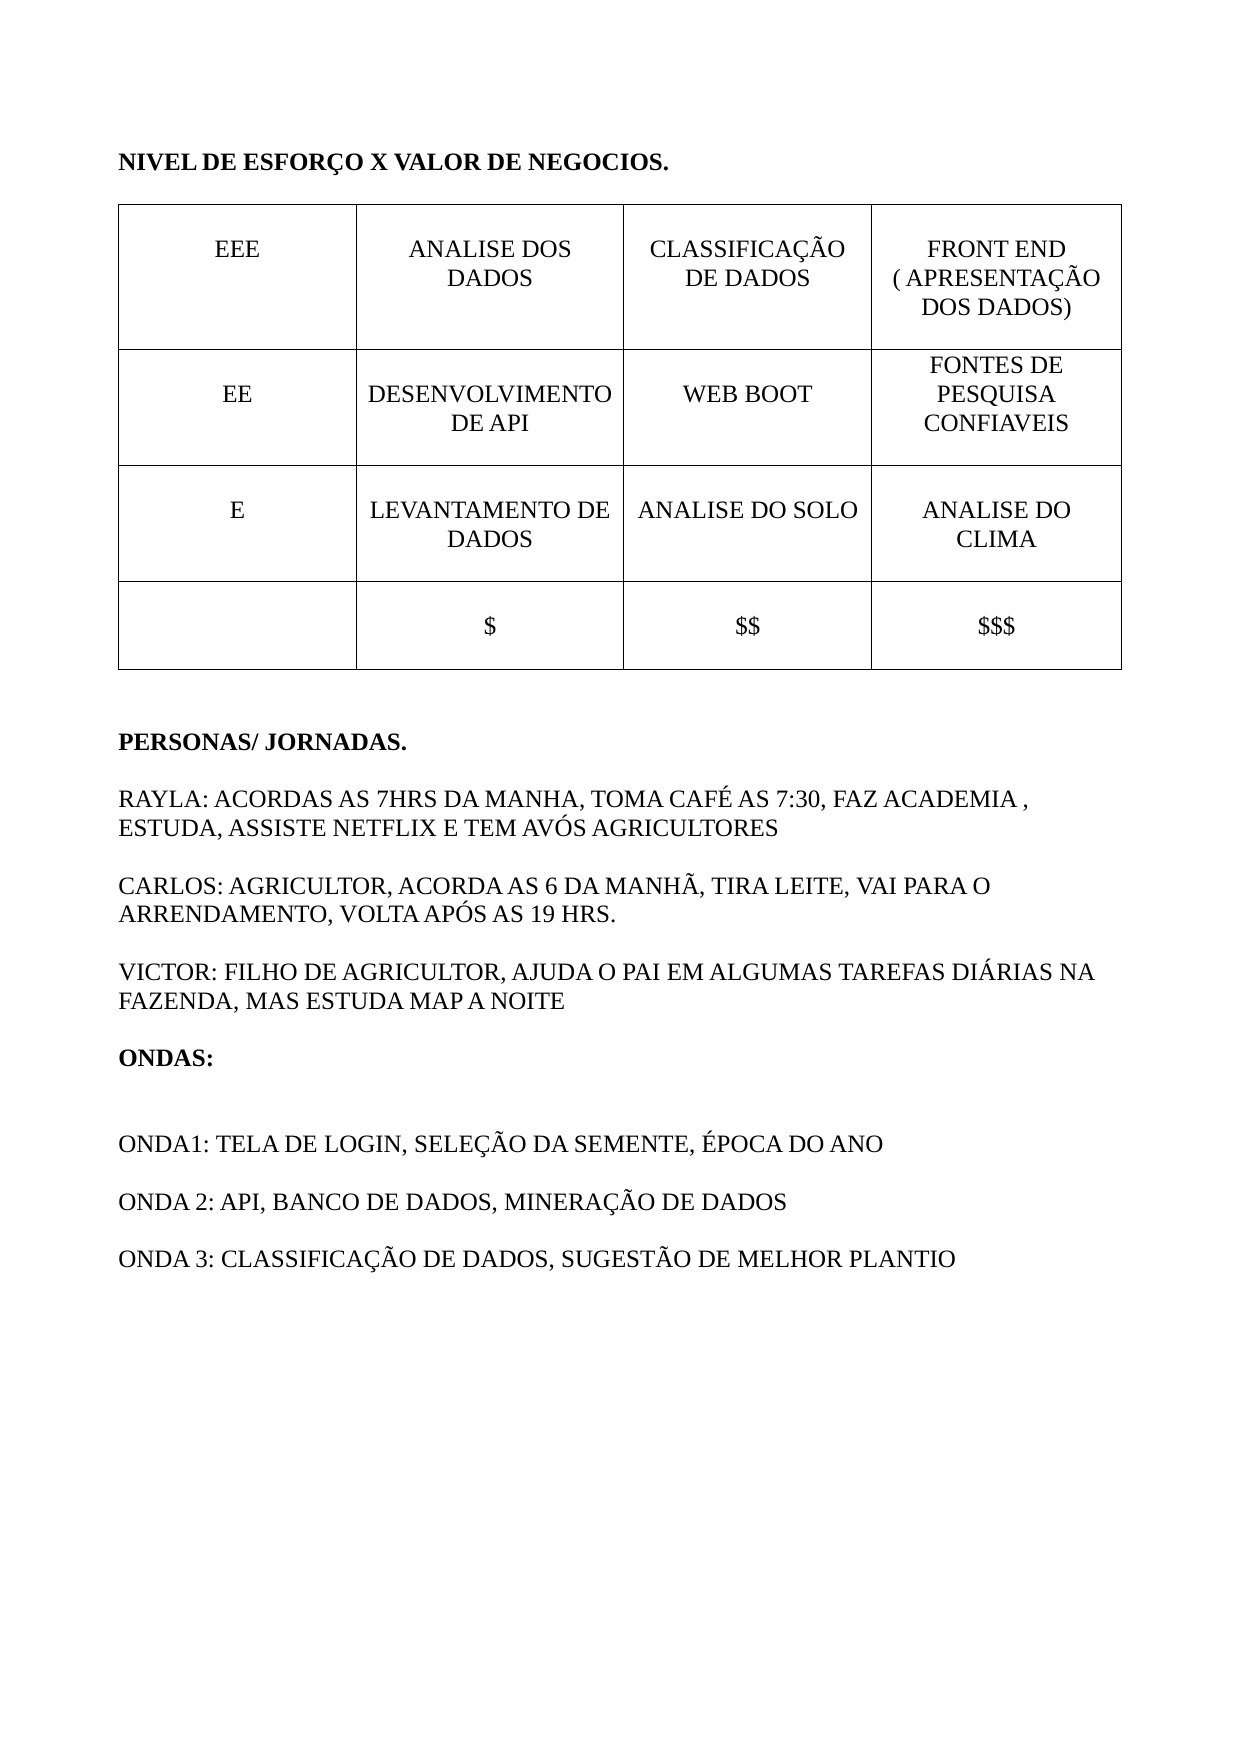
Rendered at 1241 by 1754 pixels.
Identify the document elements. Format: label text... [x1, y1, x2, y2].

table_cell FONTES DE PESQUISA CONFIAVEIS [872, 350, 1121, 465]
table_cell ANALISE DO CLIMA [872, 466, 1121, 581]
table_cell LEVANTAMENTO DE DADOS [357, 466, 623, 581]
table_header FRONT END ( APRESENTAÇÃO DOS DADOS) [872, 205, 1121, 349]
table_cell $$ [624, 582, 871, 668]
text CARLOS: AGRICULTOR, ACORDA AS 6 DA MANHÃ, TIRA LEITE, VAI PARA O ARRENDAMENTO, VOLTA APÓS AS 19 HRS. [118, 871, 1122, 928]
text ONDA 3: CLASSIFICAÇÃO DE DADOS, SUGESTÃO DE MELHOR PLANTIO [118, 1244, 1122, 1273]
table_cell ANALISE DO SOLO [624, 466, 871, 581]
text NIVEL DE ESFORÇO X VALOR DE NEGOCIOS. [118, 147, 1122, 176]
text ONDA1: TELA DE LOGIN, SELEÇÃO DA SEMENTE, ÉPOCA DO ANO [118, 1129, 1122, 1158]
table_cell WEB BOOT [624, 350, 871, 465]
text VICTOR: FILHO DE AGRICULTOR, AJUDA O PAI EM ALGUMAS TAREFAS DIÁRIAS NA FAZENDA, MAS ESTUDA MAP A NOITE [118, 957, 1122, 1014]
table_cell [119, 582, 356, 668]
text ONDAS: [118, 1043, 1122, 1072]
table_header EEE [119, 205, 356, 349]
table_cell $$$ [872, 582, 1121, 668]
table_header ANALISE DOS DADOS [357, 205, 623, 349]
table_cell E [119, 466, 356, 581]
text PERSONAS/ JORNADAS. [118, 727, 1122, 756]
text RAYLA: ACORDAS AS 7HRS DA MANHA, TOMA CAFÉ AS 7:30, FAZ ACADEMIA , ESTUDA, ASSISTE NETFLIX E TEM AVÓS AGRICULTORES [118, 784, 1122, 842]
table_cell $ [357, 582, 623, 668]
table_header CLASSIFICAÇÃO DE DADOS [624, 205, 871, 349]
table_cell EE [119, 350, 356, 465]
table_cell DESENVOLVIMENTO DE API [357, 350, 623, 465]
text ONDA 2: API, BANCO DE DADOS, MINERAÇÃO DE DADOS [118, 1187, 1122, 1216]
